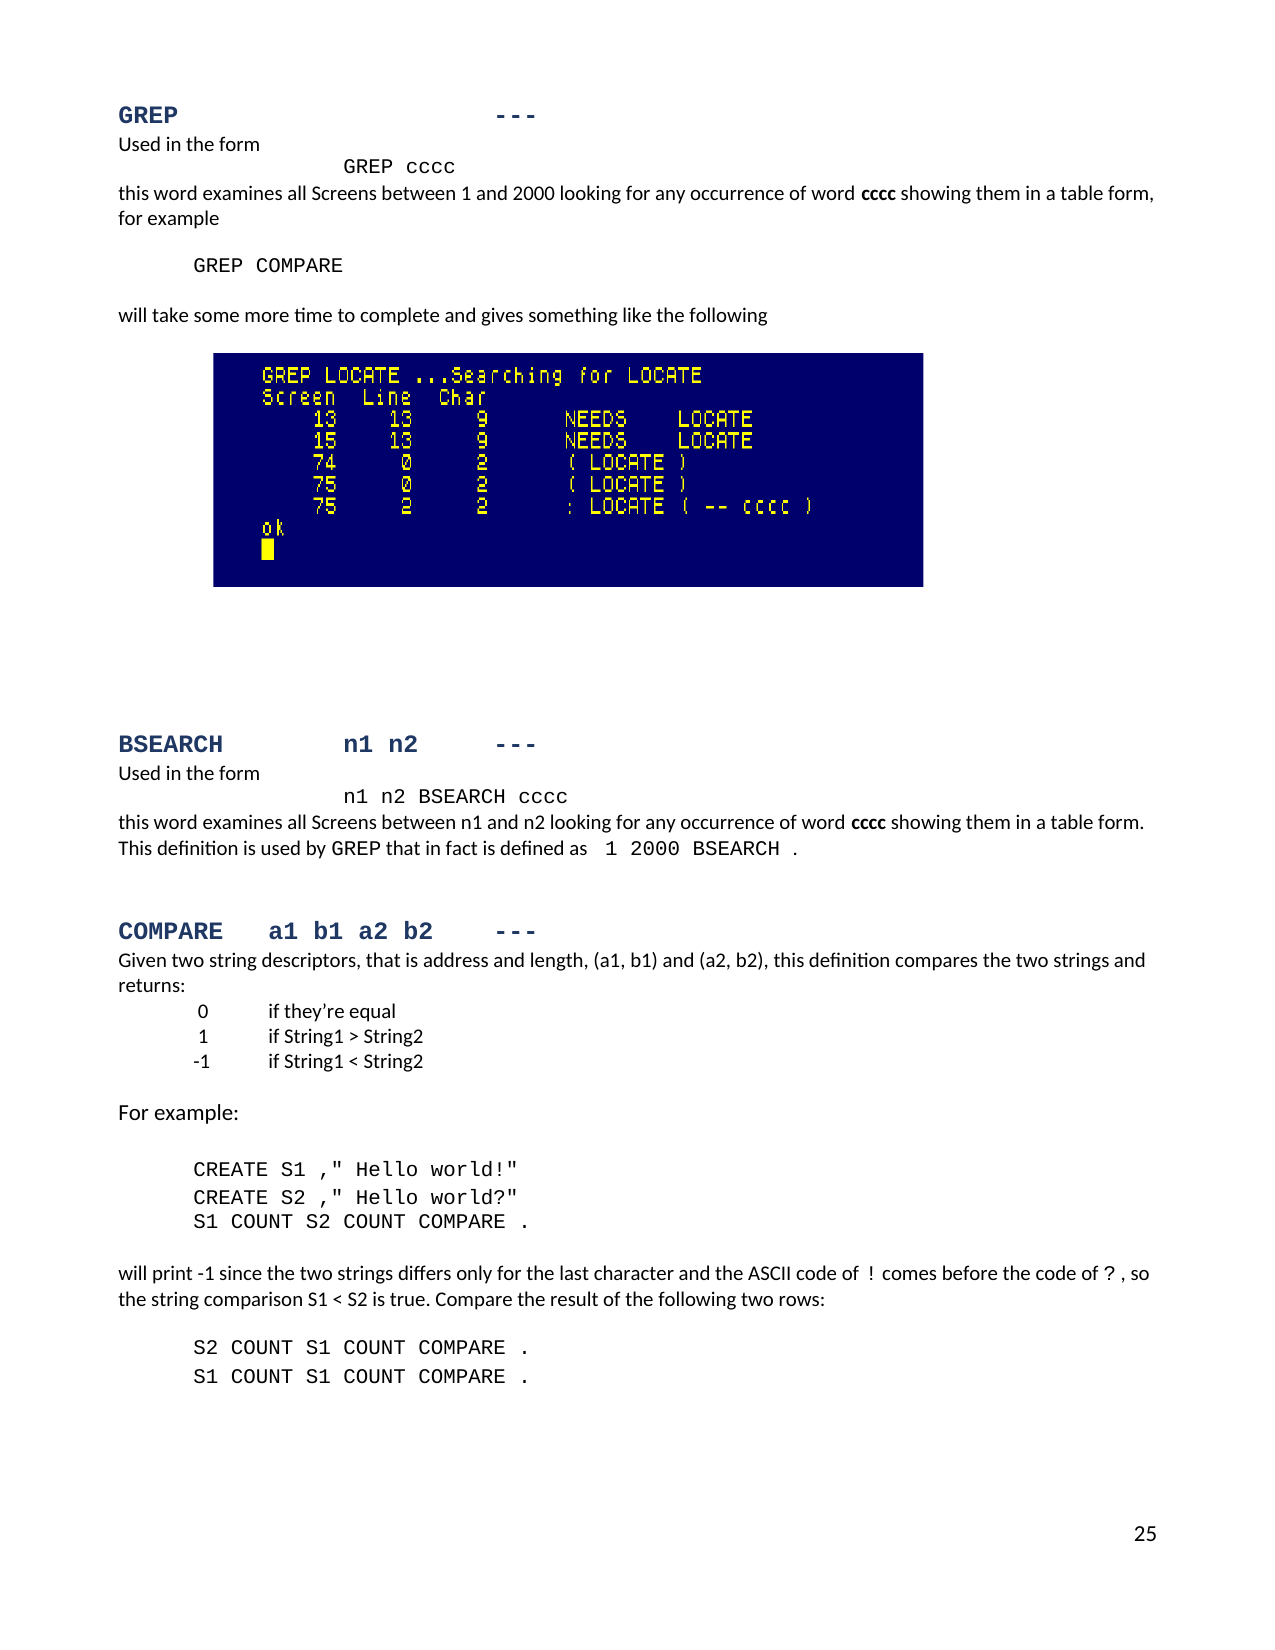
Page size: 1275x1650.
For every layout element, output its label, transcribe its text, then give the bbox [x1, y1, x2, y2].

picture [213, 353, 924, 587]
text CREATE S2 ," Hello world?" [118, 1182, 1157, 1211]
text 0 if they’re equal [193, 998, 1157, 1023]
text this word examines all Screens between 1 and 2000 looking for any occurrence of word cccc showing them in a table form, for example [118, 180, 1157, 231]
text Used in the form [118, 760, 1157, 786]
text 1 if String1 > String2 [193, 1023, 1157, 1049]
text CREATE S1 ," Hello world!" [118, 1154, 1157, 1182]
subtitle BSEARCH n1 n2 --- [118, 732, 1157, 760]
text Used in the form [118, 131, 1157, 157]
text S1 COUNT S1 COUNT COMPARE . [118, 1361, 1157, 1389]
subtitle COMPARE a1 b1 a2 b2 --- [118, 919, 1157, 947]
text GREP COMPARE [118, 255, 1157, 278]
text this word examines all Screens between n1 and n2 looking for any occurrence of word cccc showing them in a table form. This definition is used by GREP that in fact is defined as 1 2000 BSEARCH . [118, 809, 1157, 861]
text Given two string descriptors, that is address and length, (a1, b1) and (a2, b2), this definition compares the two strings and returns: [118, 947, 1157, 998]
text -1 if String1 < String2 [193, 1049, 1157, 1074]
subtitle GREP --- [118, 103, 1157, 131]
text will print -1 since the two strings differs only for the last character and the ASCII code of ! comes before the code of ? , so the string comparison S1 < S2 is true. Compare the result of the following two rows: [118, 1260, 1157, 1312]
text For example: [118, 1098, 1157, 1126]
text will take some more time to complete and gives something like the following [118, 302, 1157, 327]
text GREP cccc [118, 157, 1157, 180]
text S1 COUNT S2 COUNT COMPARE . [118, 1211, 1157, 1234]
text n1 n2 BSEARCH cccc [118, 786, 1157, 809]
text S2 COUNT S1 COUNT COMPARE . [118, 1337, 1157, 1361]
